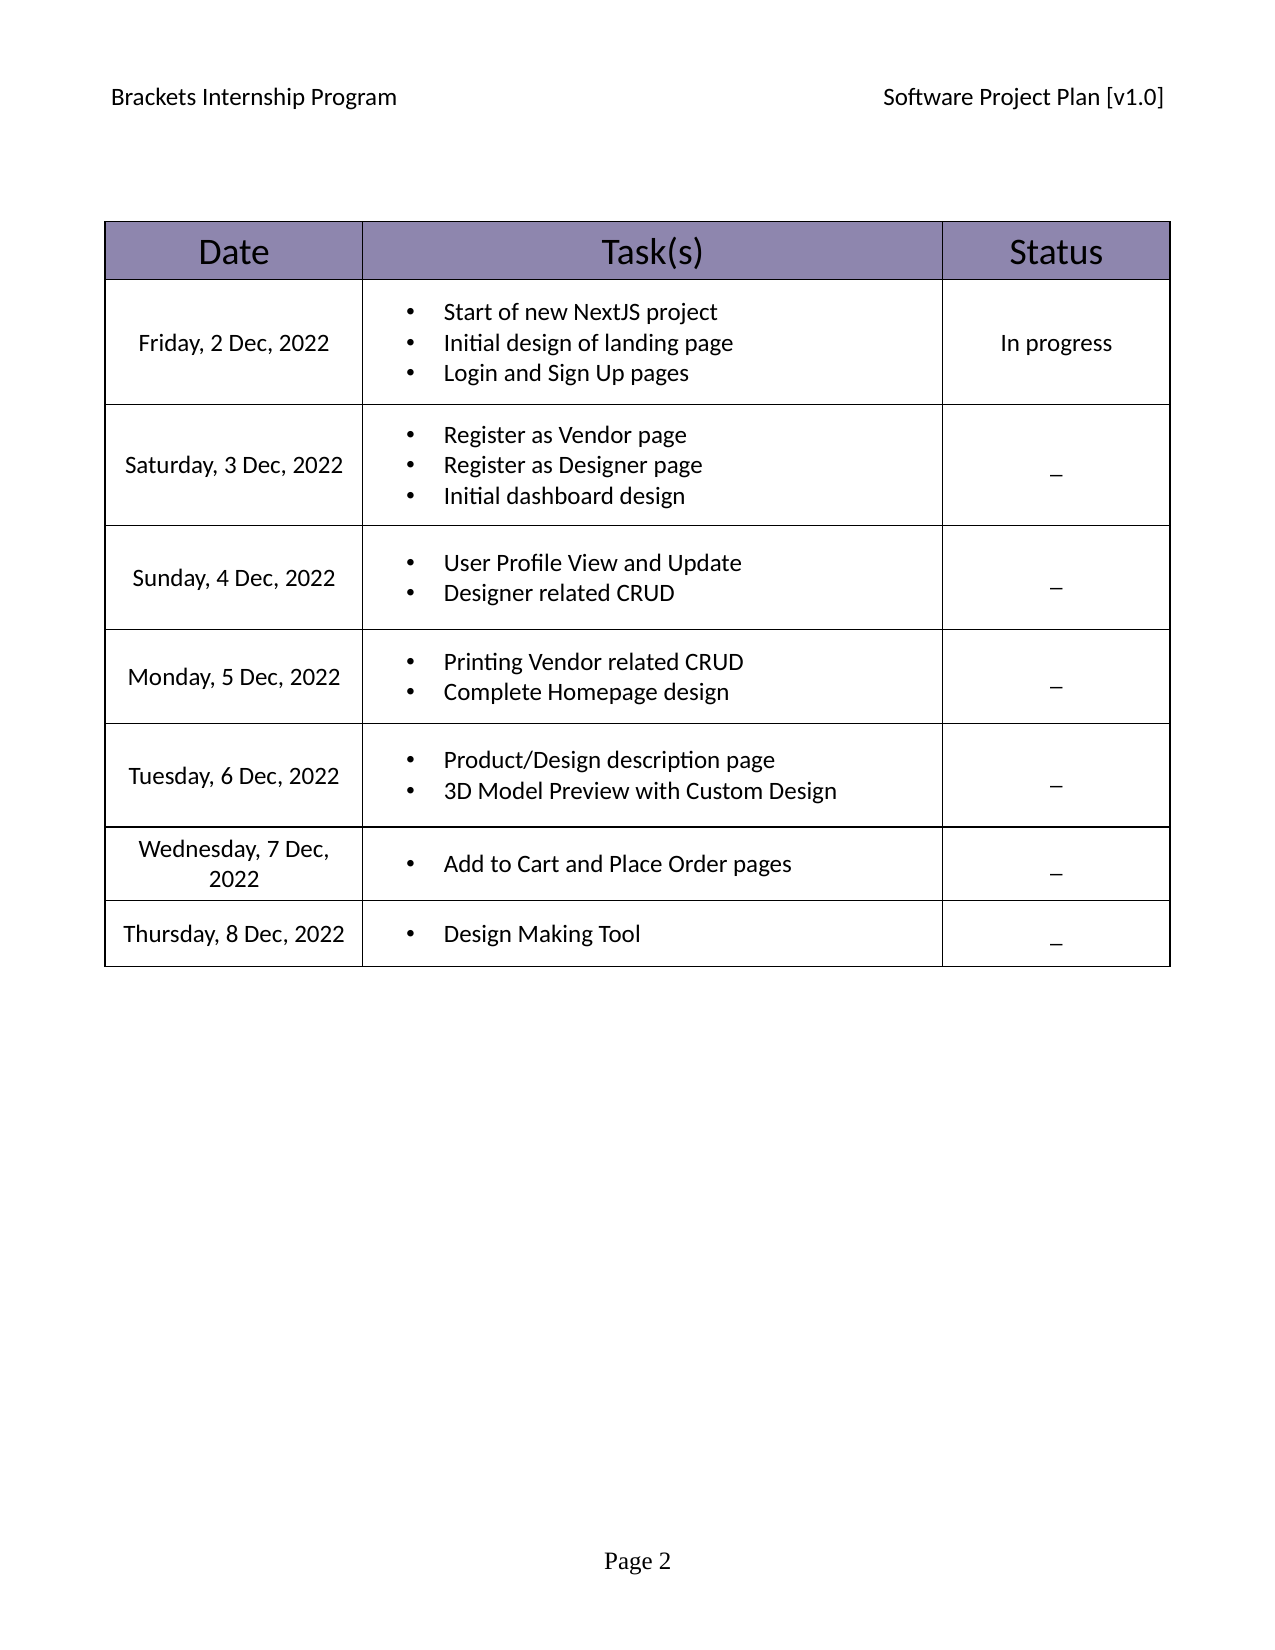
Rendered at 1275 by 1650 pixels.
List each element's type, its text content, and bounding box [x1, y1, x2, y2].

table_cell Saturday, 3 Dec, 2022 [106, 405, 362, 525]
table_cell _ [943, 828, 1169, 900]
table_cell Tuesday, 6 Dec, 2022 [106, 724, 362, 826]
table_cell _ [943, 901, 1169, 966]
table_cell Thursday, 8 Dec, 2022 [106, 901, 362, 966]
table_cell _ [943, 724, 1169, 826]
table_cell _ [943, 630, 1169, 723]
table_cell In progress [943, 280, 1169, 404]
table_cell User Profile View and Update Designer related CRUD [363, 526, 942, 629]
table_cell Start of new NextJS project Initial design of landing page Login and Sign Up pages [363, 280, 942, 404]
table_cell Friday, 2 Dec, 2022 [106, 280, 362, 404]
table_cell Sunday, 4 Dec, 2022 [106, 526, 362, 629]
table_cell Design Making Tool [363, 901, 942, 966]
table_cell Printing Vendor related CRUD Complete Homepage design [363, 630, 942, 723]
table_header Task(s) [363, 222, 942, 279]
table_cell _ [943, 405, 1169, 525]
table_cell Wednesday, 7 Dec, 2022 [106, 828, 362, 900]
table_cell _ [943, 526, 1169, 629]
table_cell Monday, 5 Dec, 2022 [106, 630, 362, 723]
table_cell Product/Design description page 3D Model Preview with Custom Design [363, 724, 942, 826]
table_cell Add to Cart and Place Order pages [363, 828, 942, 900]
table_header Status [943, 222, 1169, 279]
table_header Date [106, 222, 362, 279]
table_cell Register as Vendor page Register as Designer page Initial dashboard design [363, 405, 942, 525]
